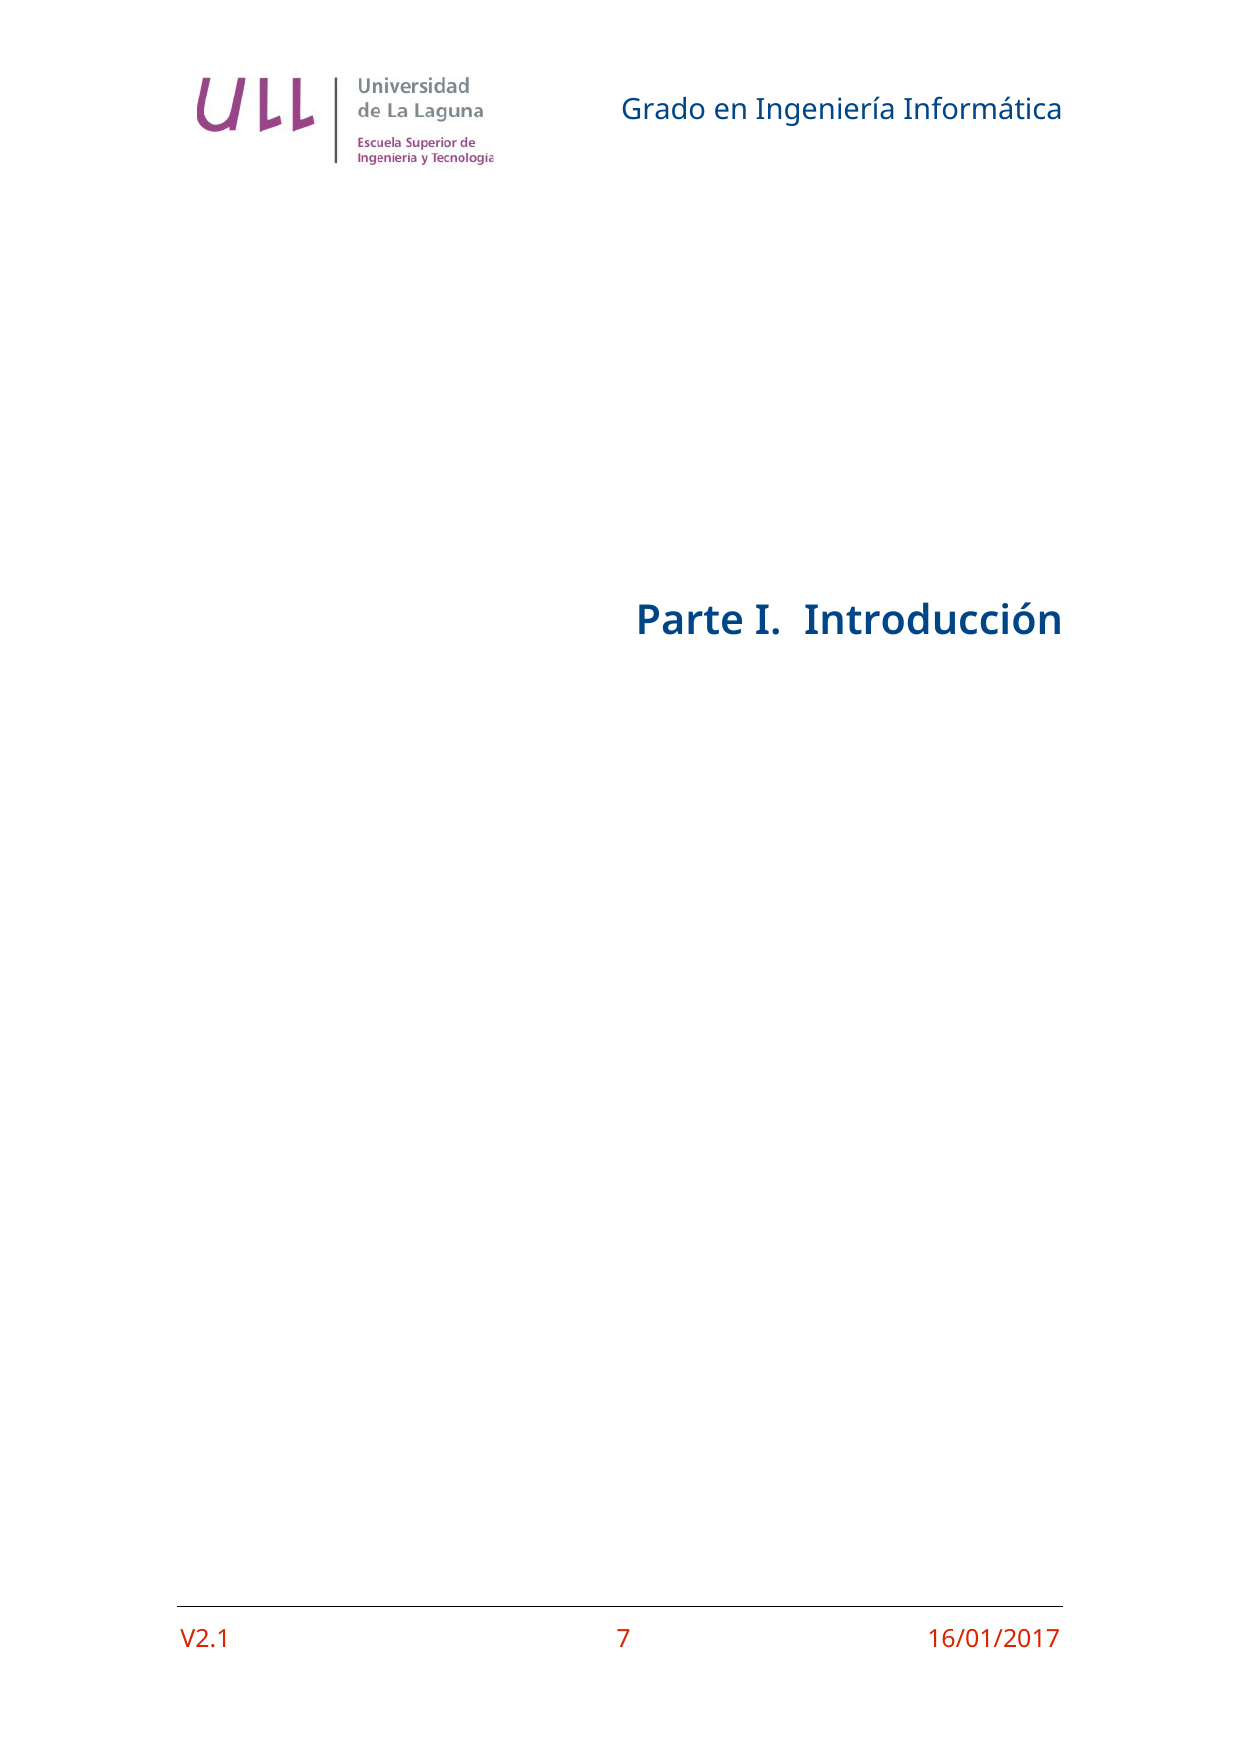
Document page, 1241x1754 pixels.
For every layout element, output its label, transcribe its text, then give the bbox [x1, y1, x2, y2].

picture [197, 77, 494, 173]
subtitle Introducción [177, 591, 1063, 647]
